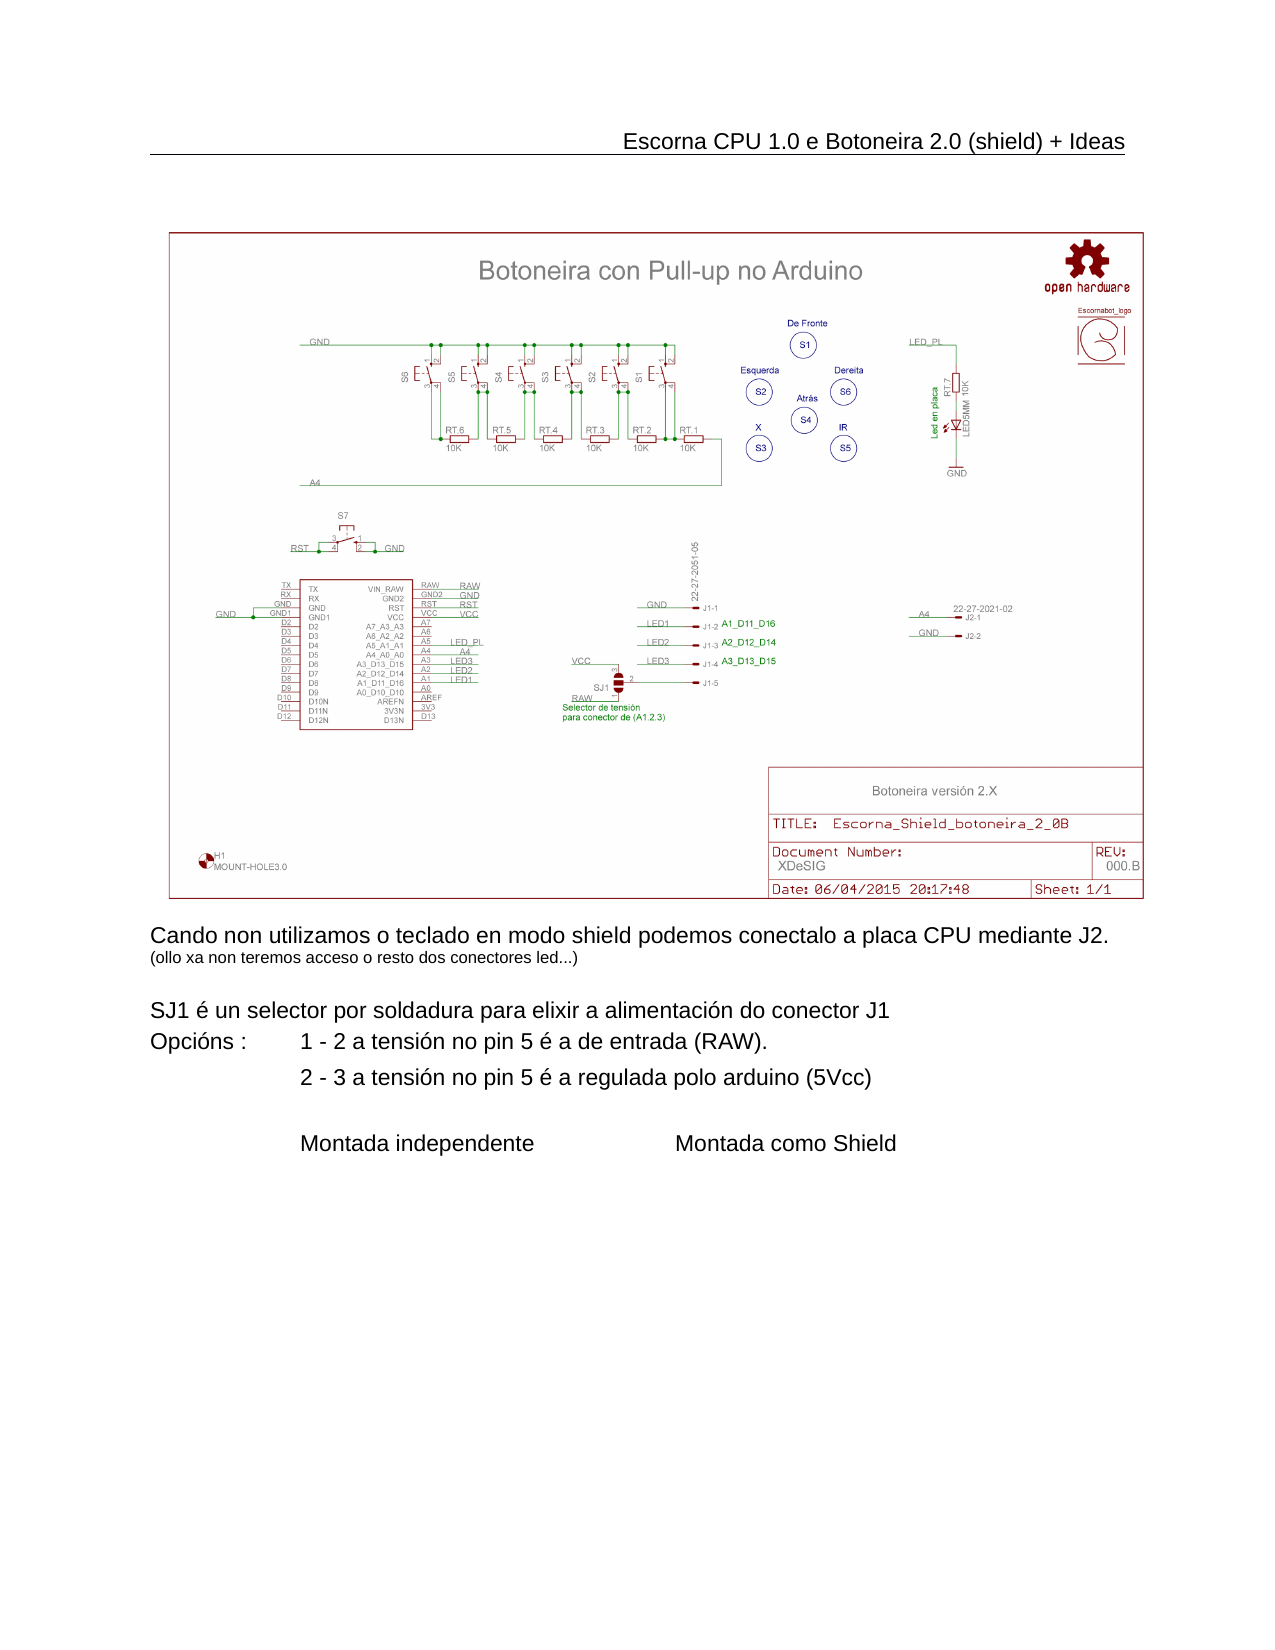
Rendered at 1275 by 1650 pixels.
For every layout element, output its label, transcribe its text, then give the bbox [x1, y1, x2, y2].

text Montada independente Montada como Shield [225, 1130, 1125, 1156]
text Cando non utilizamos o teclado en modo shield podemos conectalo a placa CPU mediante J2. (ollo xa non teremos acceso o resto dos conectores led...) [150, 922, 1125, 967]
text SJ1 é un selector por soldadura para elixir a alimentación do conector J1 [150, 997, 1125, 1024]
picture [168, 232, 1144, 899]
text 2 - 3 a tensión no pin 5 é a regulada polo arduino (5Vcc) [150, 1064, 1125, 1090]
text Opcións : 1 - 2 a tensión no pin 5 é a de entrada (RAW). [150, 1028, 1125, 1054]
